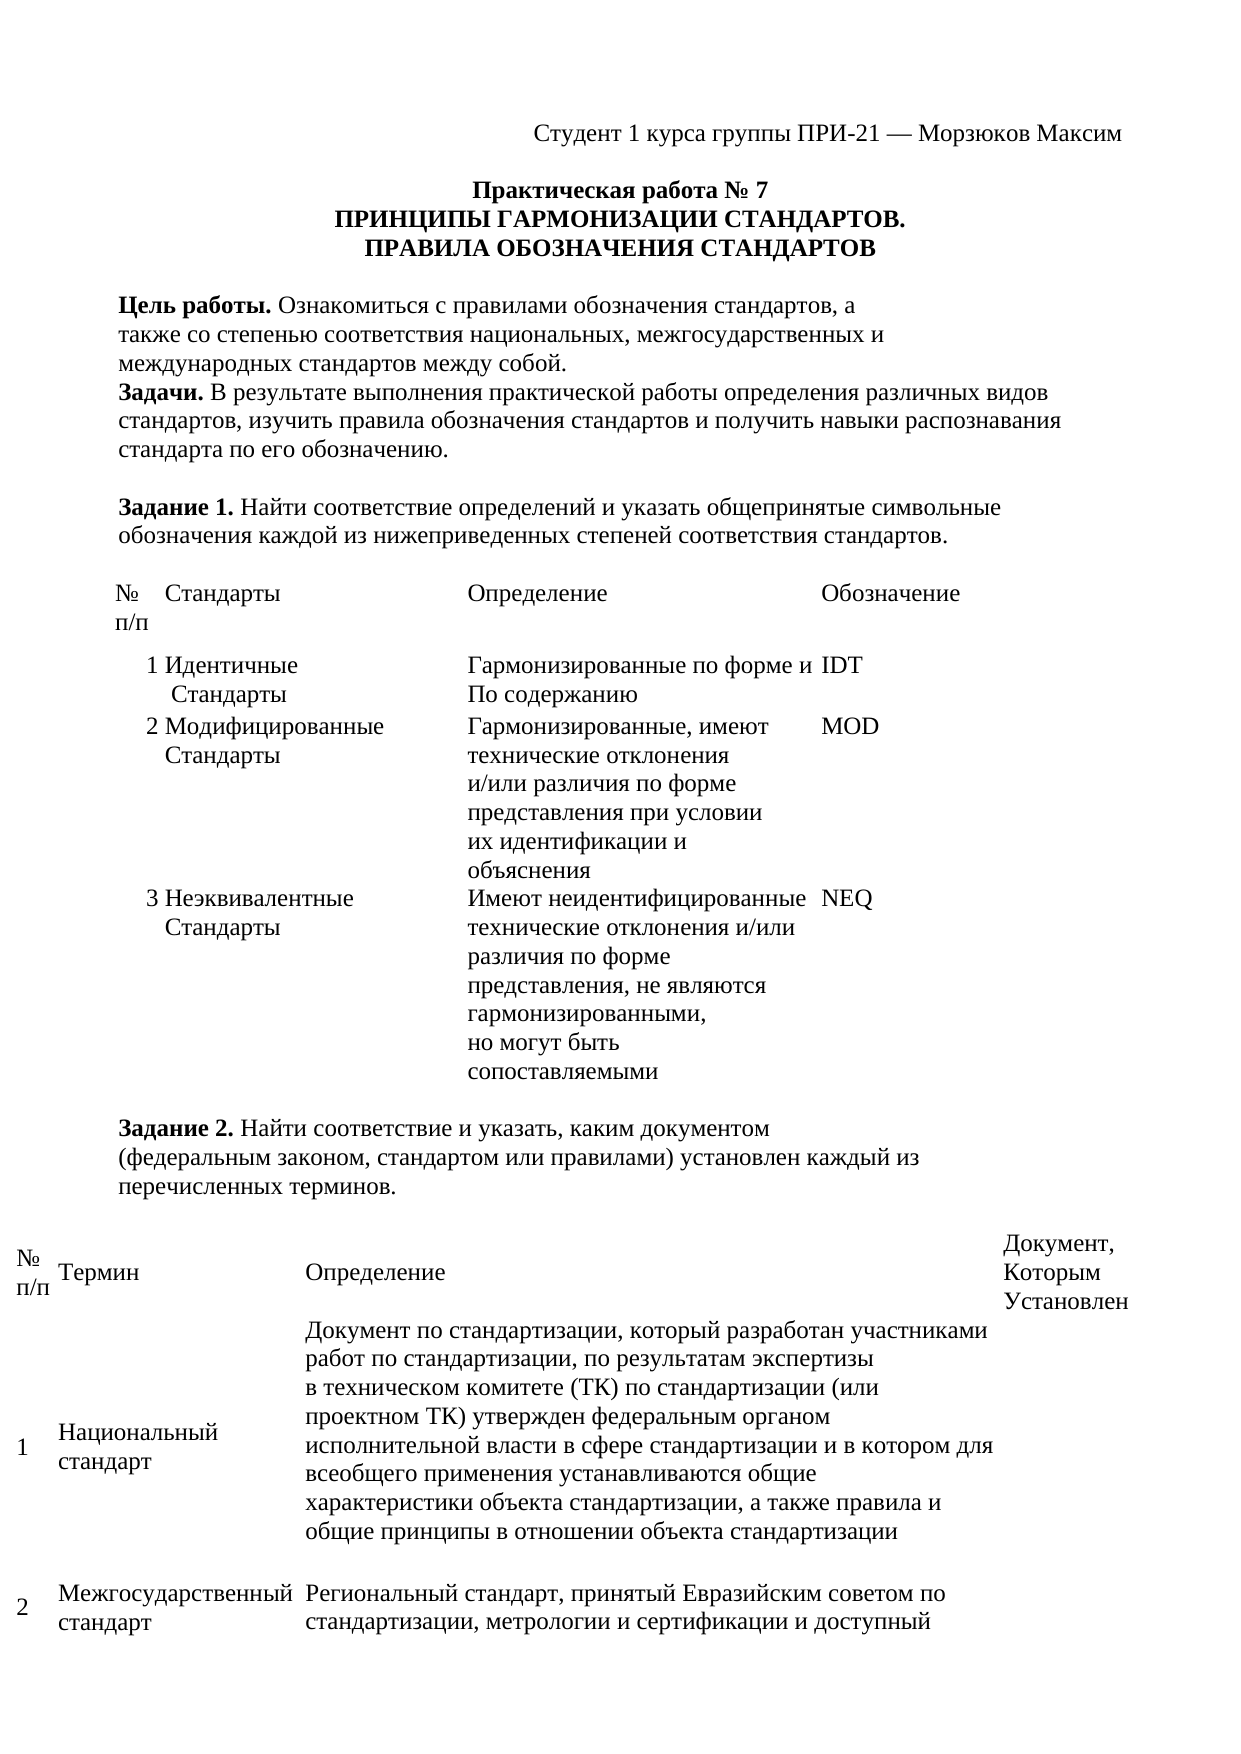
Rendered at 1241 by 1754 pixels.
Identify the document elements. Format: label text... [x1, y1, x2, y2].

table_cell [1000, 1578, 1240, 1636]
table_cell 2 [112, 711, 161, 883]
text Задание 1. Найти соответствие определений и указать общепринятые символьные обозначения каждой из нижеприведенных степеней соответствия стандартов. [118, 492, 1122, 549]
table_cell MOD [818, 711, 970, 883]
table_cell Межгосударственный стандарт [55, 1578, 302, 1636]
table_cell 3 [112, 884, 161, 1085]
table_cell 1 [13, 1315, 55, 1578]
text также со степенью соответствия национальных, межгосударственных и [118, 319, 1122, 348]
table_header Термин [55, 1229, 302, 1315]
text Задачи. В результате выполнения практической работы определения различных видов стандартов, изучить правила обозначения стандартов и получить навыки распознавания стандарта по его обозначению. [118, 377, 1122, 463]
table_cell Национальный стандарт [55, 1315, 302, 1578]
table_cell NEQ [818, 884, 970, 1085]
table_cell Гармонизированные по форме и По содержанию [464, 651, 818, 711]
table_header Определение [302, 1229, 1000, 1315]
table_cell 2 [13, 1578, 55, 1636]
text Задание 2. Найти соответствие и указать, каким документом [118, 1113, 1122, 1142]
table_cell IDT [818, 651, 970, 711]
table_header Определение [464, 578, 818, 651]
table_header № п/п [112, 578, 161, 651]
text ПРАВИЛА ОБОЗНАЧЕНИЯ СТАНДАРТОВ [118, 233, 1122, 262]
text перечисленных терминов. [118, 1171, 1122, 1200]
text (федеральным законом, стандартом или правилами) установлен каждый из [118, 1142, 1122, 1171]
text Цель работы. Ознакомиться с правилами обозначения стандартов, а [118, 291, 1122, 319]
table_cell Идентичные Стандарты [161, 651, 464, 711]
table_cell Модифицированные Стандарты [161, 711, 464, 883]
text ПРИНЦИПЫ ГАРМОНИЗАЦИИ СТАНДАРТОВ. [118, 204, 1122, 233]
table_cell Неэквивалентные Стандарты [161, 884, 464, 1085]
table_cell 1 [112, 651, 161, 711]
table_header № п/п [13, 1229, 55, 1315]
table_cell Документ по стандартизации, который разработан участниками работ по стандартизации, по результатам экспертизы в техническом комитете (ТК) по стандартизации (или проектном ТК) утвержден федеральным органом исполнительной власти в сфере стандартизации и в котором для всеобщего применения устанавливаются общие характеристики объекта стандартизации, а также правила и общие принципы в отношении объекта стандартизации [302, 1315, 1000, 1578]
table_header Обозначение [818, 578, 970, 651]
table_cell Имеют неидентифицированные технические отклонения и/или различия по форме представления, не являются гармонизированными, но могут быть сопоставляемыми [464, 884, 818, 1085]
table_cell Гармонизированные, имеют технические отклонения и/или различия по форме представления при условии их идентификации и объяснения [464, 711, 818, 883]
table_cell Региональный стандарт, принятый Евразийским советом по стандартизации, метрологии и сертификации и доступный [302, 1578, 1000, 1636]
table_cell [1000, 1315, 1240, 1578]
table_header Документ, Которым Установлен [1000, 1229, 1240, 1315]
table_header Стандарты [161, 578, 464, 651]
text Практическая работа № 7 [118, 176, 1122, 204]
text Студент 1 курса группы ПРИ-21 — Морзюков Максим [118, 118, 1122, 147]
text международных стандартов между собой. [118, 348, 1122, 377]
